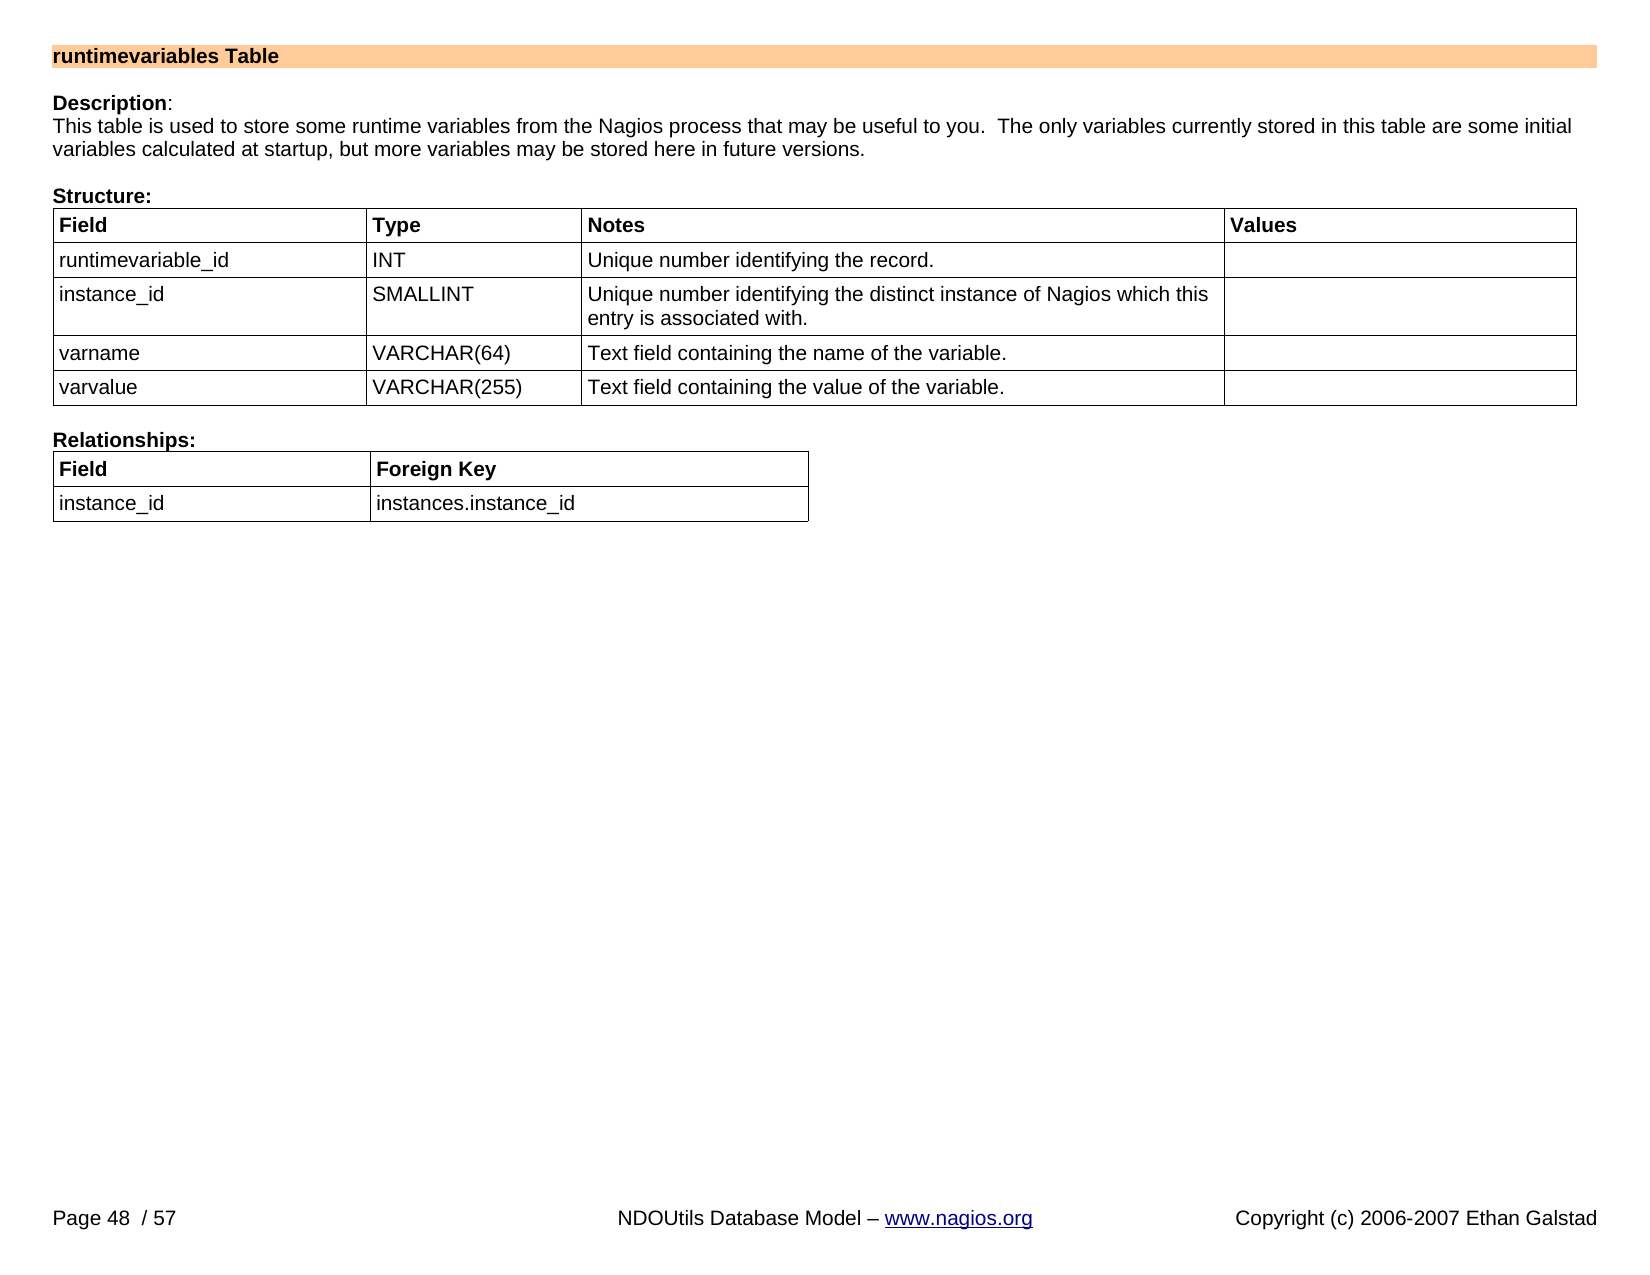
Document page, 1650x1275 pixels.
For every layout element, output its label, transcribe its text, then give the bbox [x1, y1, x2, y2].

table_cell Text field containing the value of the variable. [582, 371, 1224, 405]
text This table is used to store some runtime variables from the Nagios process that may be useful to you. The only variables currently stored in this table are some initial variables calculated at startup, but more variables may be stored here in future versions. [52, 115, 1597, 161]
table_cell Unique number identifying the distinct instance of Nagios which this entry is associated with. [582, 278, 1224, 335]
text runtimevariables Table [52, 45, 1597, 68]
table_cell INT [367, 243, 581, 277]
table_cell [1225, 371, 1576, 405]
text Structure: [52, 184, 1597, 208]
table_cell instance_id [54, 278, 366, 335]
table_cell SMALLINT [367, 278, 581, 335]
table_header Notes [582, 209, 1224, 242]
table_cell varname [54, 336, 366, 370]
text Description: [52, 91, 1597, 115]
table_header Field [54, 452, 370, 486]
table_cell Text field containing the name of the variable. [582, 336, 1224, 370]
table_cell VARCHAR(64) [367, 336, 581, 370]
table_cell [1225, 336, 1576, 370]
table_header Values [1225, 209, 1576, 242]
table_header Type [367, 209, 581, 242]
table_cell Unique number identifying the record. [582, 243, 1224, 277]
table_cell runtimevariable_id [54, 243, 366, 277]
table_header Foreign Key [371, 452, 808, 486]
table_cell varvalue [54, 371, 366, 405]
table_cell [1225, 278, 1576, 335]
table_cell instances.instance_id [371, 487, 808, 521]
table_cell VARCHAR(255) [367, 371, 581, 405]
table_header Field [54, 209, 366, 242]
table_cell [1225, 243, 1576, 277]
text Relationships: [52, 428, 1597, 451]
table_cell instance_id [54, 487, 370, 521]
